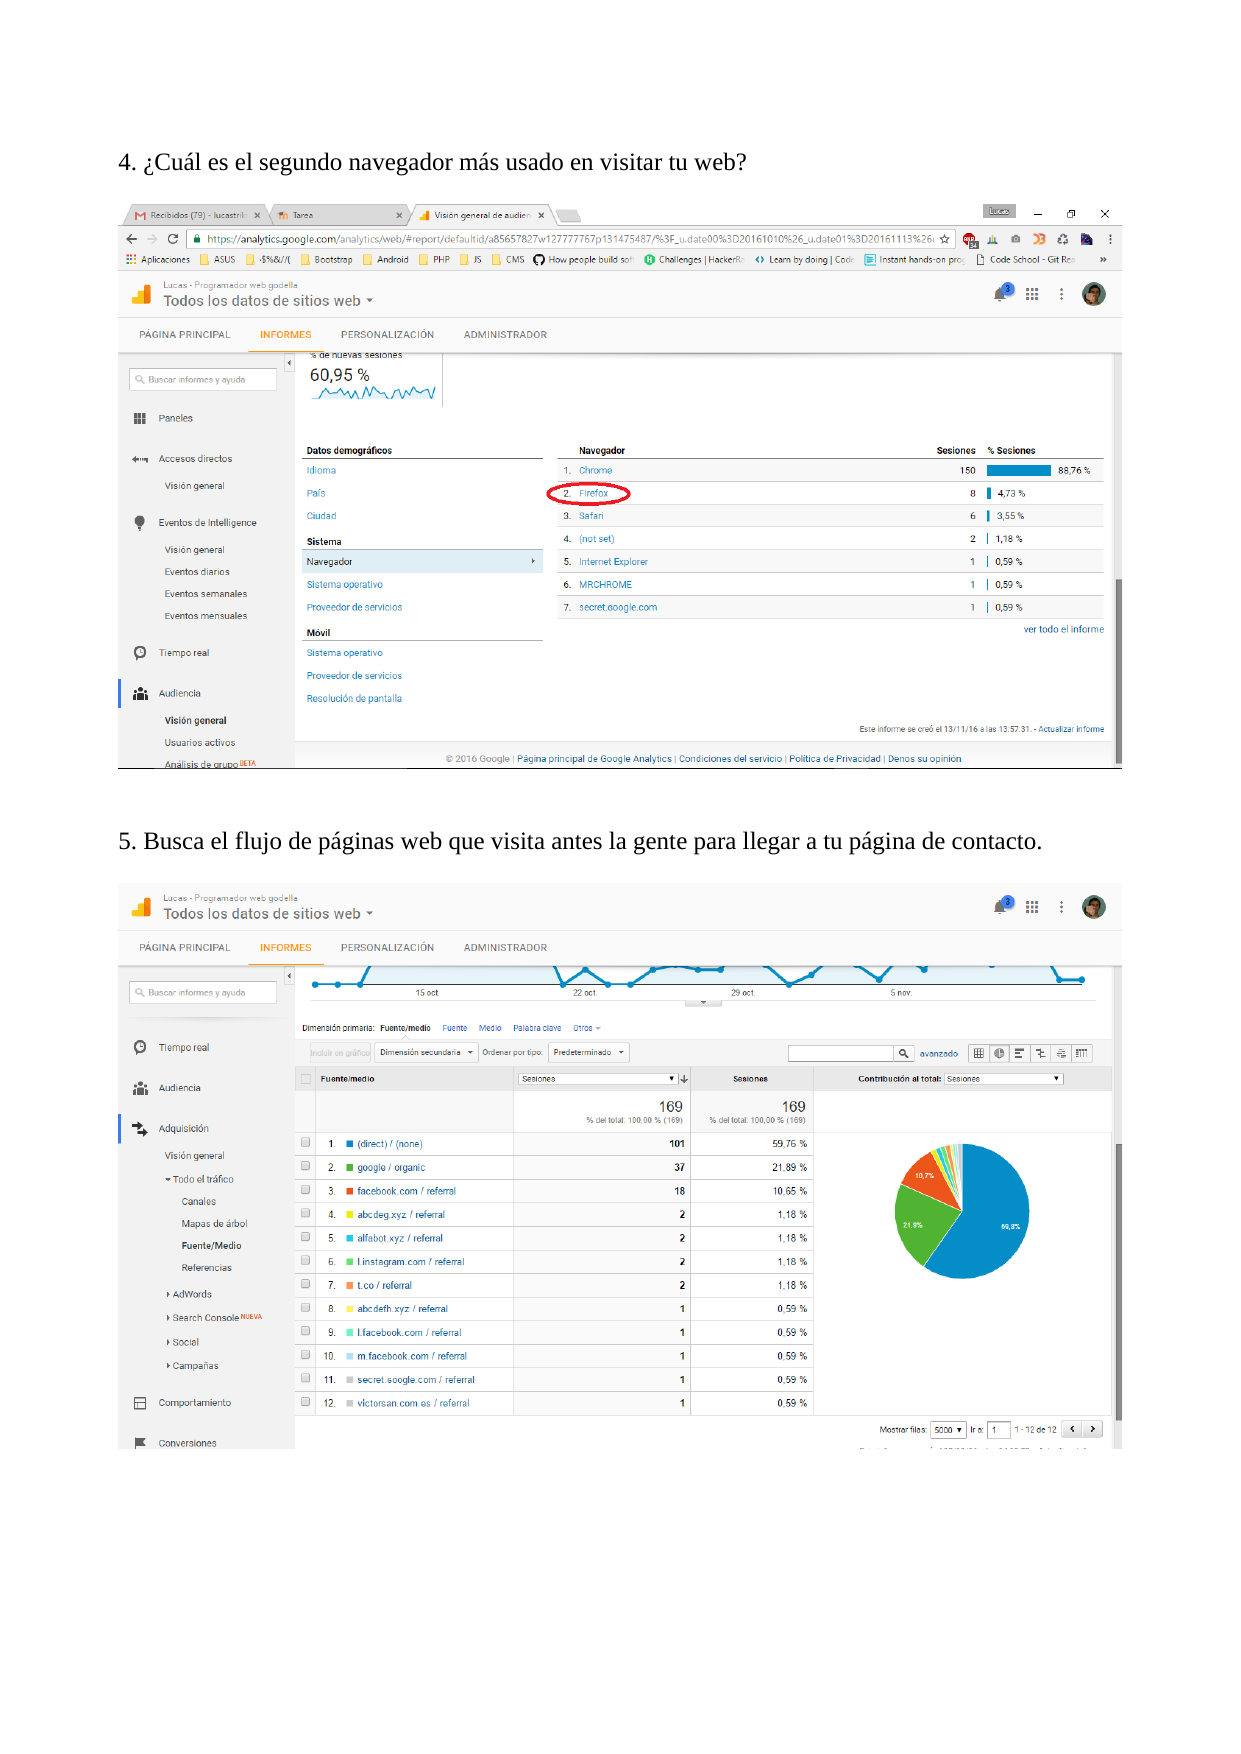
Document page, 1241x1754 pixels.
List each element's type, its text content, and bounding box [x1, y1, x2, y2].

text 5. Busca el flujo de páginas web que visita antes la gente para llegar a tu página de contacto. [118, 826, 1122, 855]
picture [118, 204, 1123, 769]
picture [118, 883, 1123, 1449]
text 4. ¿Cuál es el segundo navegador más usado en visitar tu web? [118, 147, 1122, 176]
